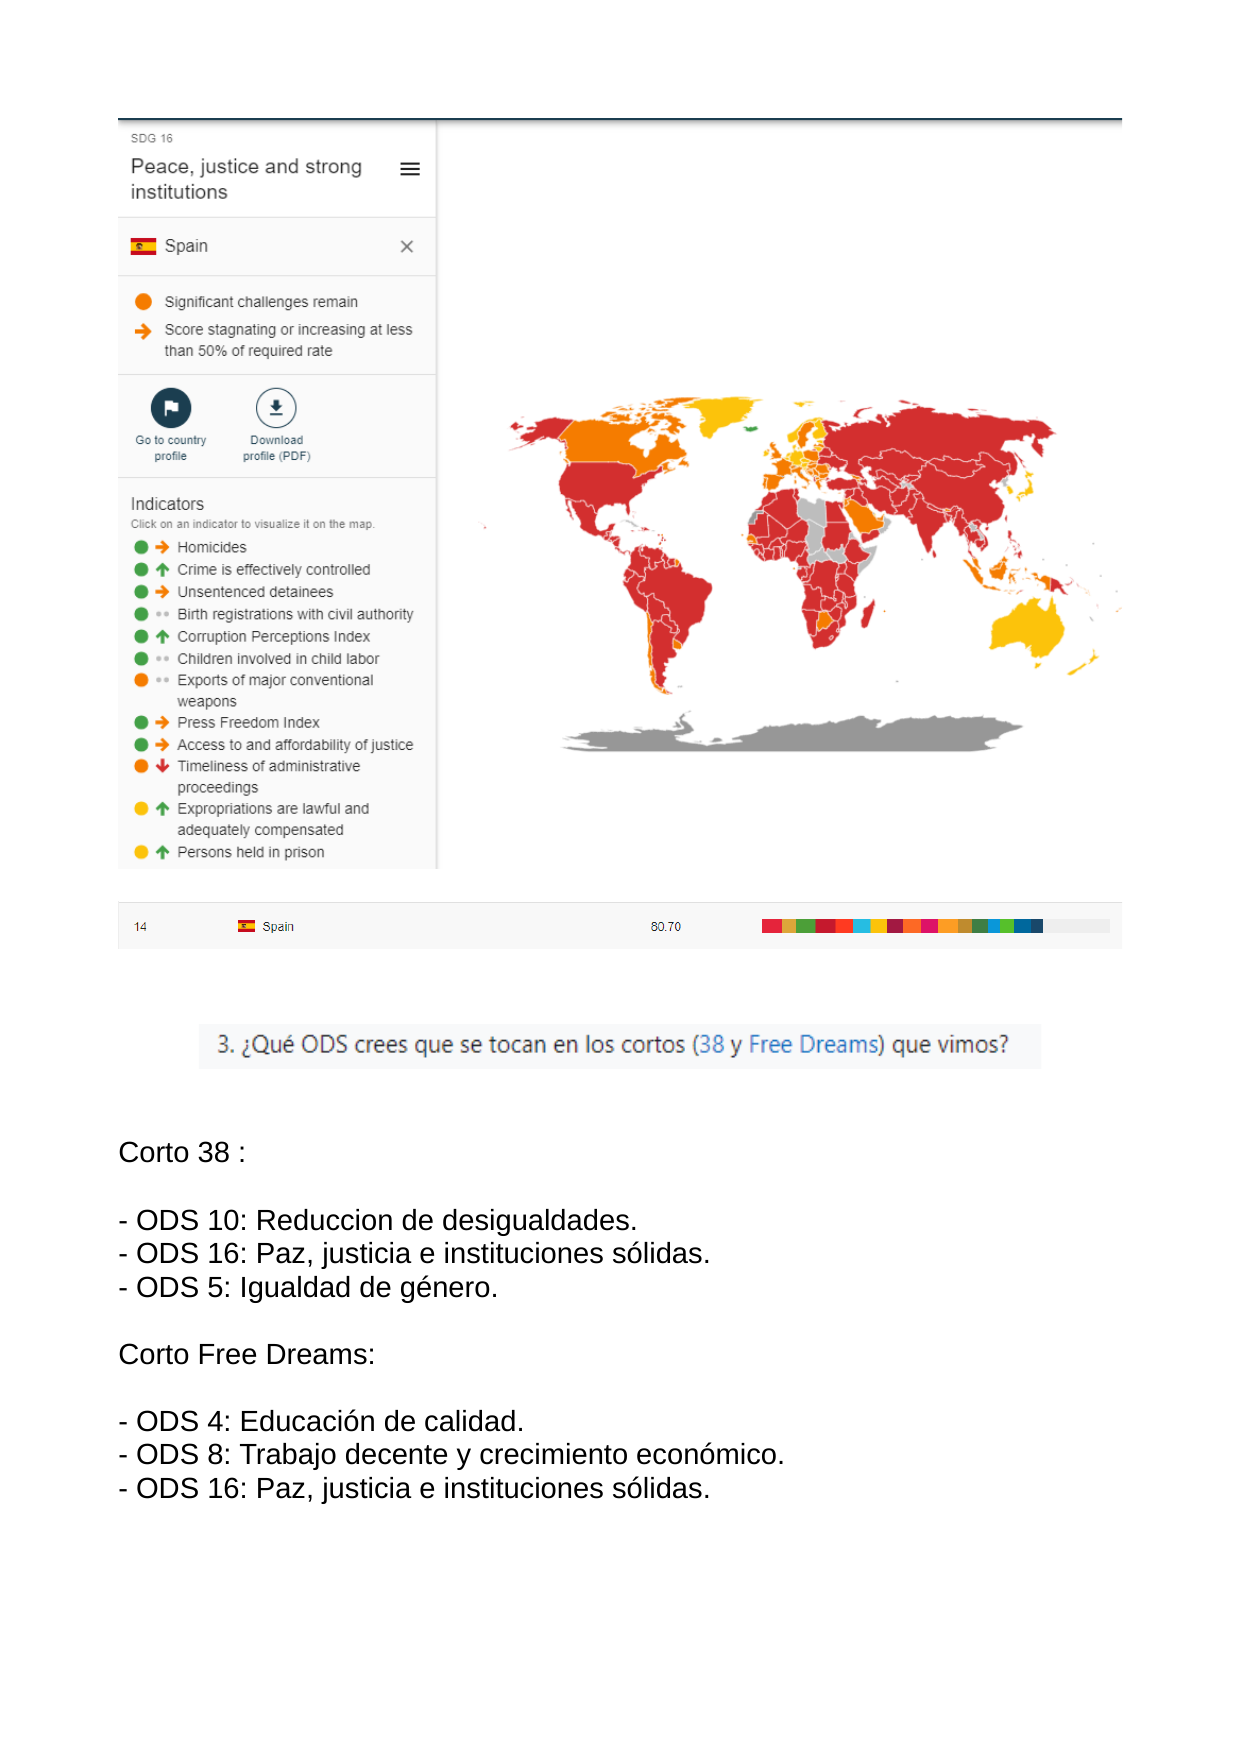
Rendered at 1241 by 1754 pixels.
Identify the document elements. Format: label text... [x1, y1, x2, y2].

text - ODS 10: Reduccion de desigualdades. [118, 1202, 1122, 1236]
text Corto Free Dreams: [118, 1337, 1122, 1370]
picture [118, 901, 1123, 949]
text - ODS 8: Trabajo decente y crecimiento económico. [118, 1437, 1122, 1471]
picture [118, 118, 1123, 869]
text - ODS 5: Igualdad de género. [118, 1269, 1122, 1303]
picture [198, 1024, 1042, 1069]
text - ODS 16: Paz, justicia e instituciones sólidas. [118, 1236, 1122, 1269]
text - ODS 4: Educación de calidad. [118, 1404, 1122, 1437]
text Corto 38 : [118, 1135, 1122, 1169]
text - ODS 16: Paz, justicia e instituciones sólidas. [118, 1471, 1122, 1504]
